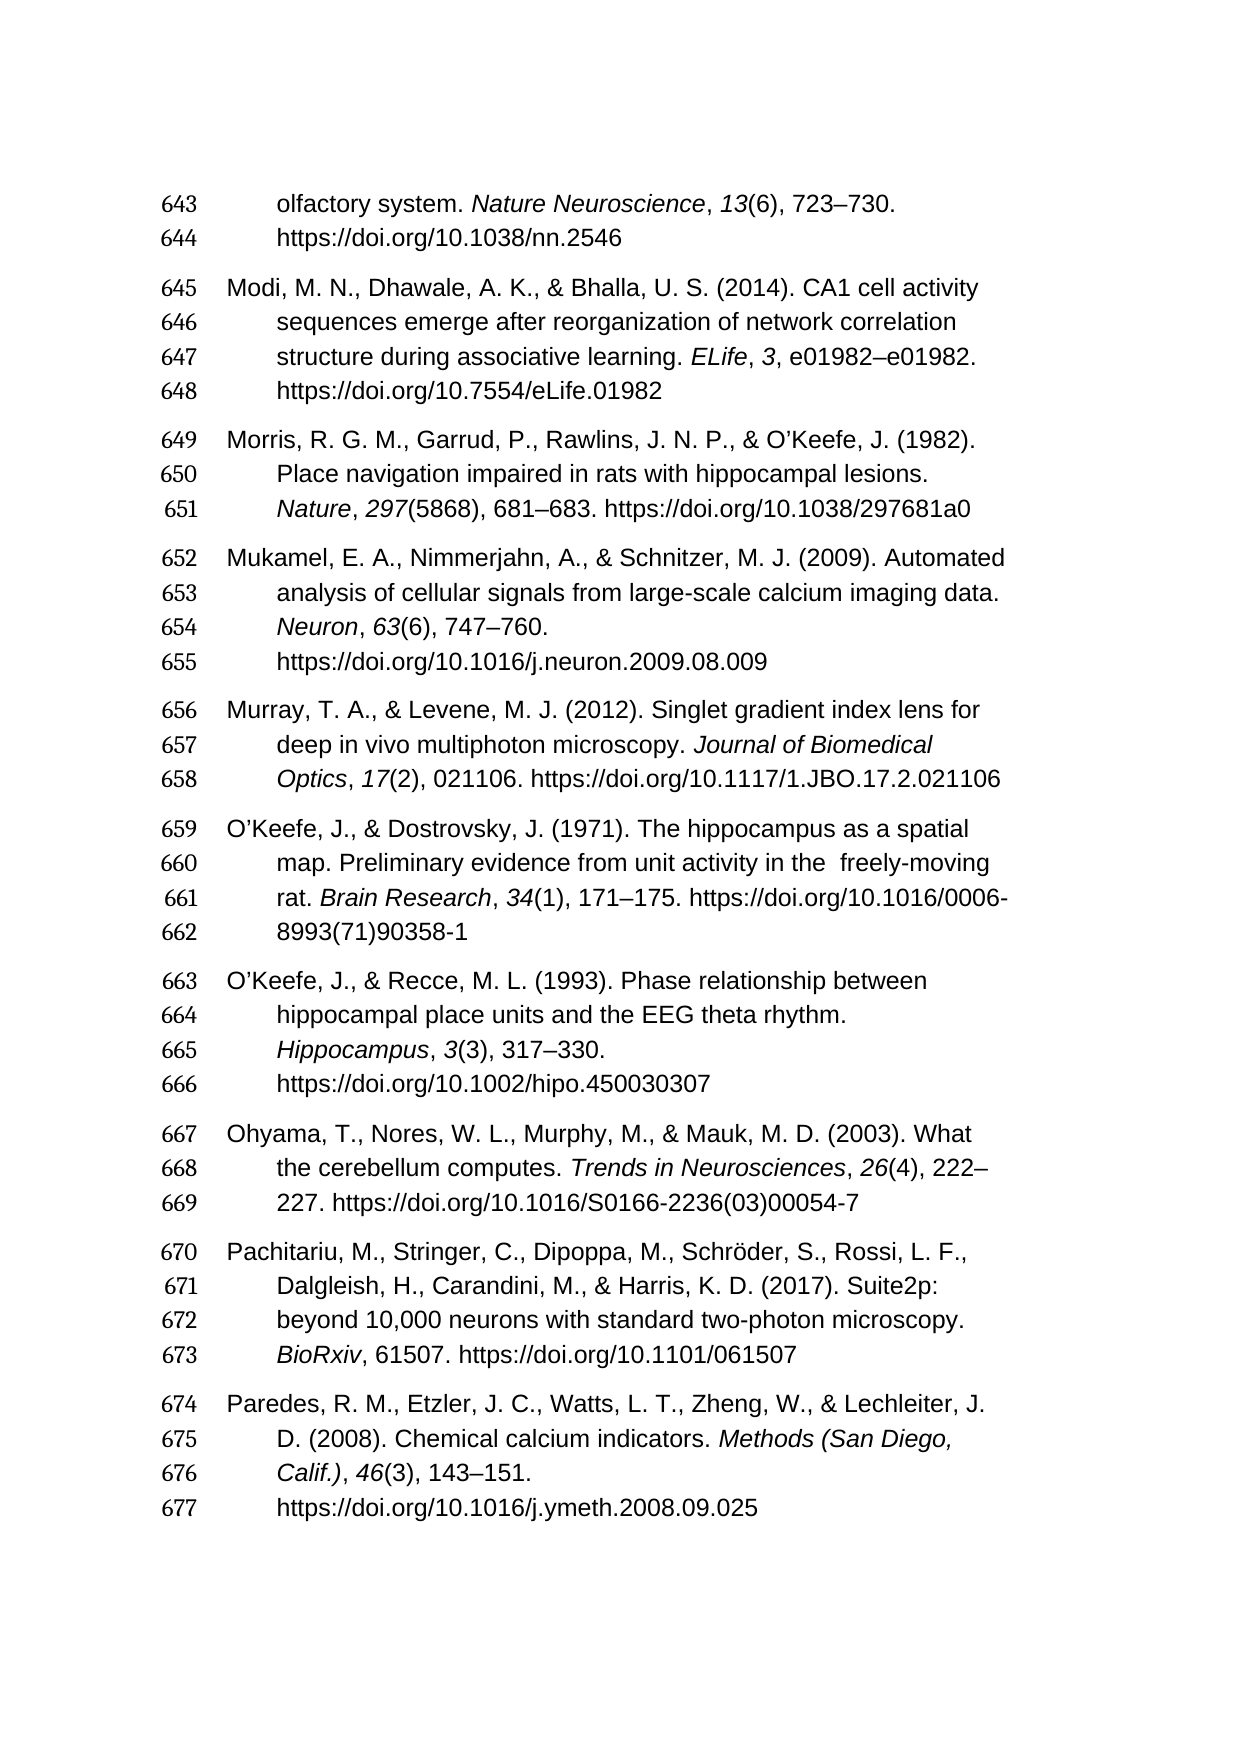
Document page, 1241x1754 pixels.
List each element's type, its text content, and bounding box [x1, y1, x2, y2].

text Pachitariu, M., Stringer, C., Dipoppa, M., Schröder, S., Rossi, L. F., Dalgleish, H., Carandini, M., & Harris, K. D. (2017). Suite2p: beyond 10,000 neurons with standard two-photon microscopy. BioRxiv, 61507. https://doi.org/10.1101/061507 [226, 1237, 1014, 1369]
text Paredes, R. M., Etzler, J. C., Watts, L. T., Zheng, W., & Lechleiter, J. D. (2008). Chemical calcium indicators. Methods (San Diego, Calif.), 46(3), 143–151. https://doi.org/10.1016/j.ymeth.2008.09.025 [226, 1389, 1014, 1521]
text Modi, M. N., Dhawale, A. K., & Bhalla, U. S. (2014). CA1 cell activity sequences emerge after reorganization of network correlation structure during associative learning. ELife, 3, e01982–e01982. https://doi.org/10.7554/eLife.01982 [226, 272, 1014, 405]
text Murray, T. A., & Levene, M. J. (2012). Singlet gradient index lens for deep in vivo multiphoton microscopy. Journal of Biomedical Optics, 17(2), 021106. https://doi.org/10.1117/1.JBO.17.2.021106 [226, 696, 1014, 793]
text Ohyama, T., Nores, W. L., Murphy, M., & Mauk, M. D. (2003). What the cerebellum computes. Trends in Neurosciences, 26(4), 222–227. https://doi.org/10.1016/S0166-2236(03)00054-7 [226, 1118, 1014, 1216]
text Morris, R. G. M., Garrud, P., Rawlins, J. N. P., & O’Keefe, J. (1982). Place navigation impaired in rats with hippocampal lesions. Nature, 297(5868), 681–683. https://doi.org/10.1038/297681a0 [226, 425, 1014, 523]
text O’Keefe, J., & Dostrovsky, J. (1971). The hippocampus as a spatial map. Preliminary evidence from unit activity in the freely-moving rat. Brain Research, 34(1), 171–175. https://doi.org/10.1016/0006-8993(71)90358-1 [226, 813, 1014, 946]
text Mukamel, E. A., Nimmerjahn, A., & Schnitzer, M. J. (2009). Automated analysis of cellular signals from large-scale calcium imaging data. Neuron, 63(6), 747–760. https://doi.org/10.1016/j.neuron.2009.08.009 [226, 543, 1014, 675]
text O’Keefe, J., & Recce, M. L. (1993). Phase relationship between hippocampal place units and the EEG theta rhythm. Hippocampus, 3(3), 317–330. https://doi.org/10.1002/hipo.450030307 [226, 966, 1014, 1098]
text olfactory system. Nature Neuroscience, 13(6), 723–730. https://doi.org/10.1038/nn.2546 [226, 189, 1014, 252]
